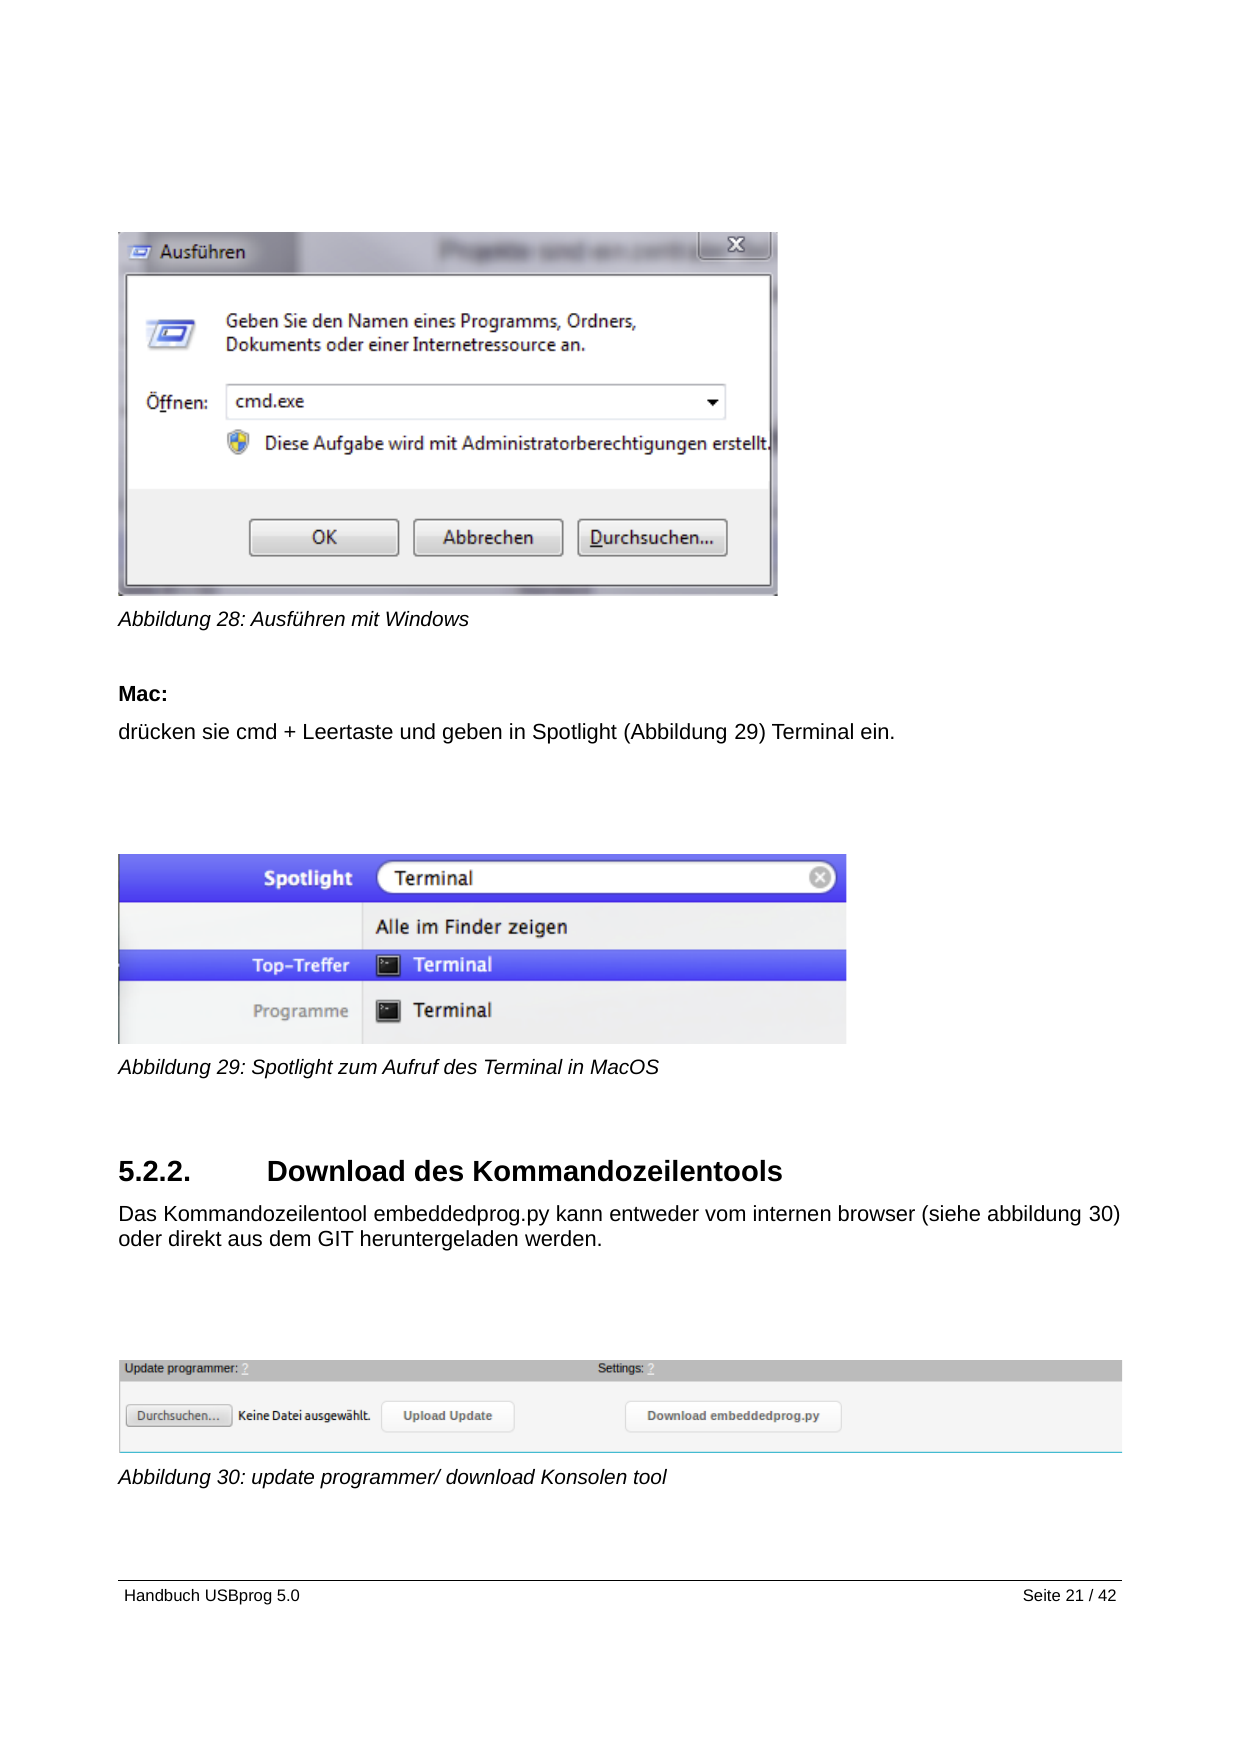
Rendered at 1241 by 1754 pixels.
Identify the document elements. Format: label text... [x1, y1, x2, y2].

picture [118, 232, 778, 596]
picture [118, 1360, 1123, 1453]
picture [118, 854, 847, 1044]
text Abbildung 28: Ausführen mit Windows [118, 596, 777, 631]
subtitle Download des Kommandozeilentools [118, 1154, 1122, 1188]
text Das Kommandozeilentool embeddedprog.py kann entweder vom internen browser (siehe abbildung 30) oder direkt aus dem GIT heruntergeladen werden. [118, 1200, 1122, 1251]
text drücken sie cmd + Leertaste und geben in Spotlight (Abbildung 29) Terminal ein. [118, 719, 1122, 744]
text Abbildung 30: update programmer/ download Konsolen tool [118, 1453, 1122, 1489]
text Mac: [118, 681, 1122, 706]
text Abbildung 29: Spotlight zum Aufruf des Terminal in MacOS [118, 1044, 846, 1079]
